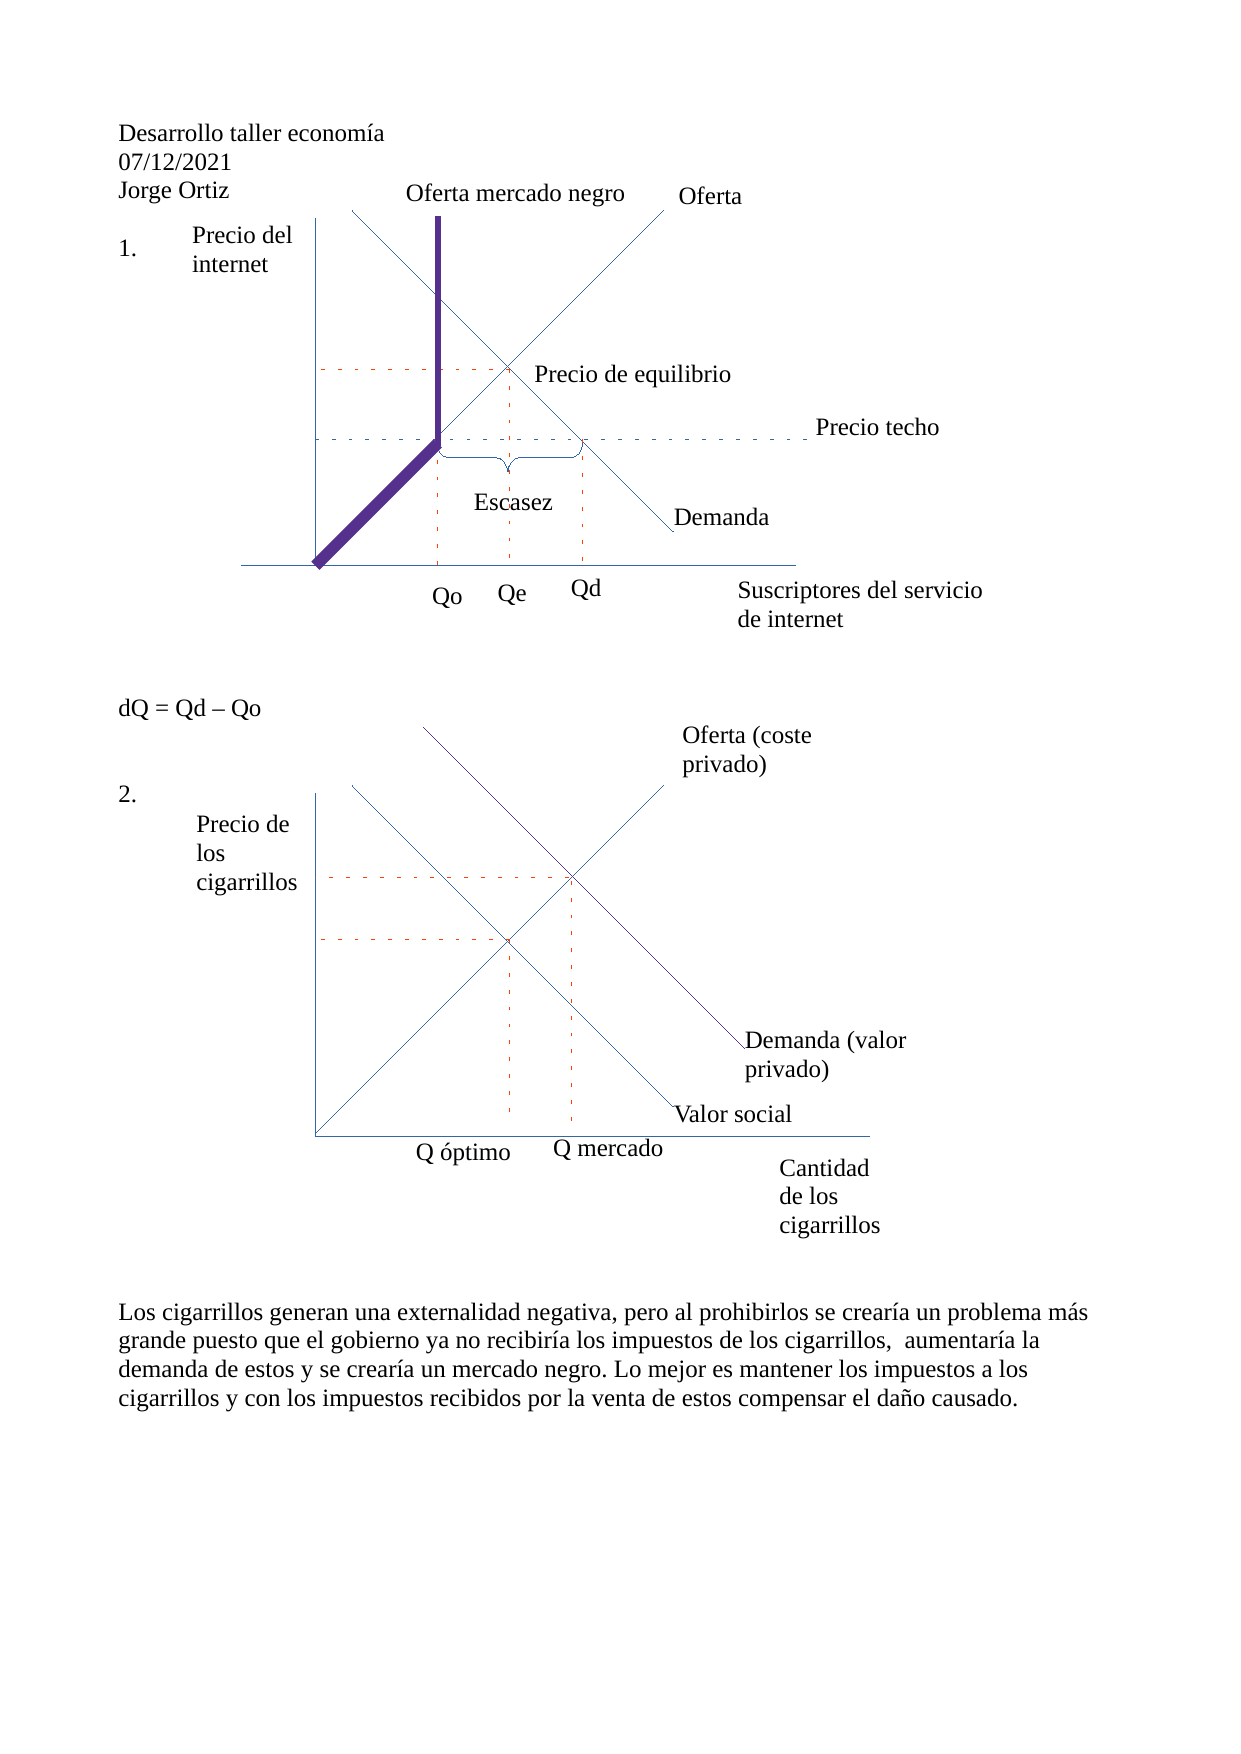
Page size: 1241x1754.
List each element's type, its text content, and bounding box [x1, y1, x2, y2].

text 07/12/2021 [118, 147, 1122, 176]
text 2. [118, 779, 1122, 808]
text Desarrollo taller economía [118, 118, 1122, 147]
text Jorge Ortiz [118, 176, 1122, 204]
text [441, 233, 1122, 262]
text [316, 233, 435, 262]
text dQ = Qd – Qo [118, 693, 1122, 722]
text 1. [118, 233, 315, 262]
text Los cigarrillos generan una externalidad negativa, pero al prohibirlos se crearía un problema más grande puesto que el gobierno ya no recibiría los impuestos de los cigarrillos, aumentaría la demanda de estos y se crearía un mercado negro. Lo mejor es mantener los impuestos a los cigarrillos y con los impuestos recibidos por la venta de estos compensar el daño causado. [118, 1297, 1122, 1412]
